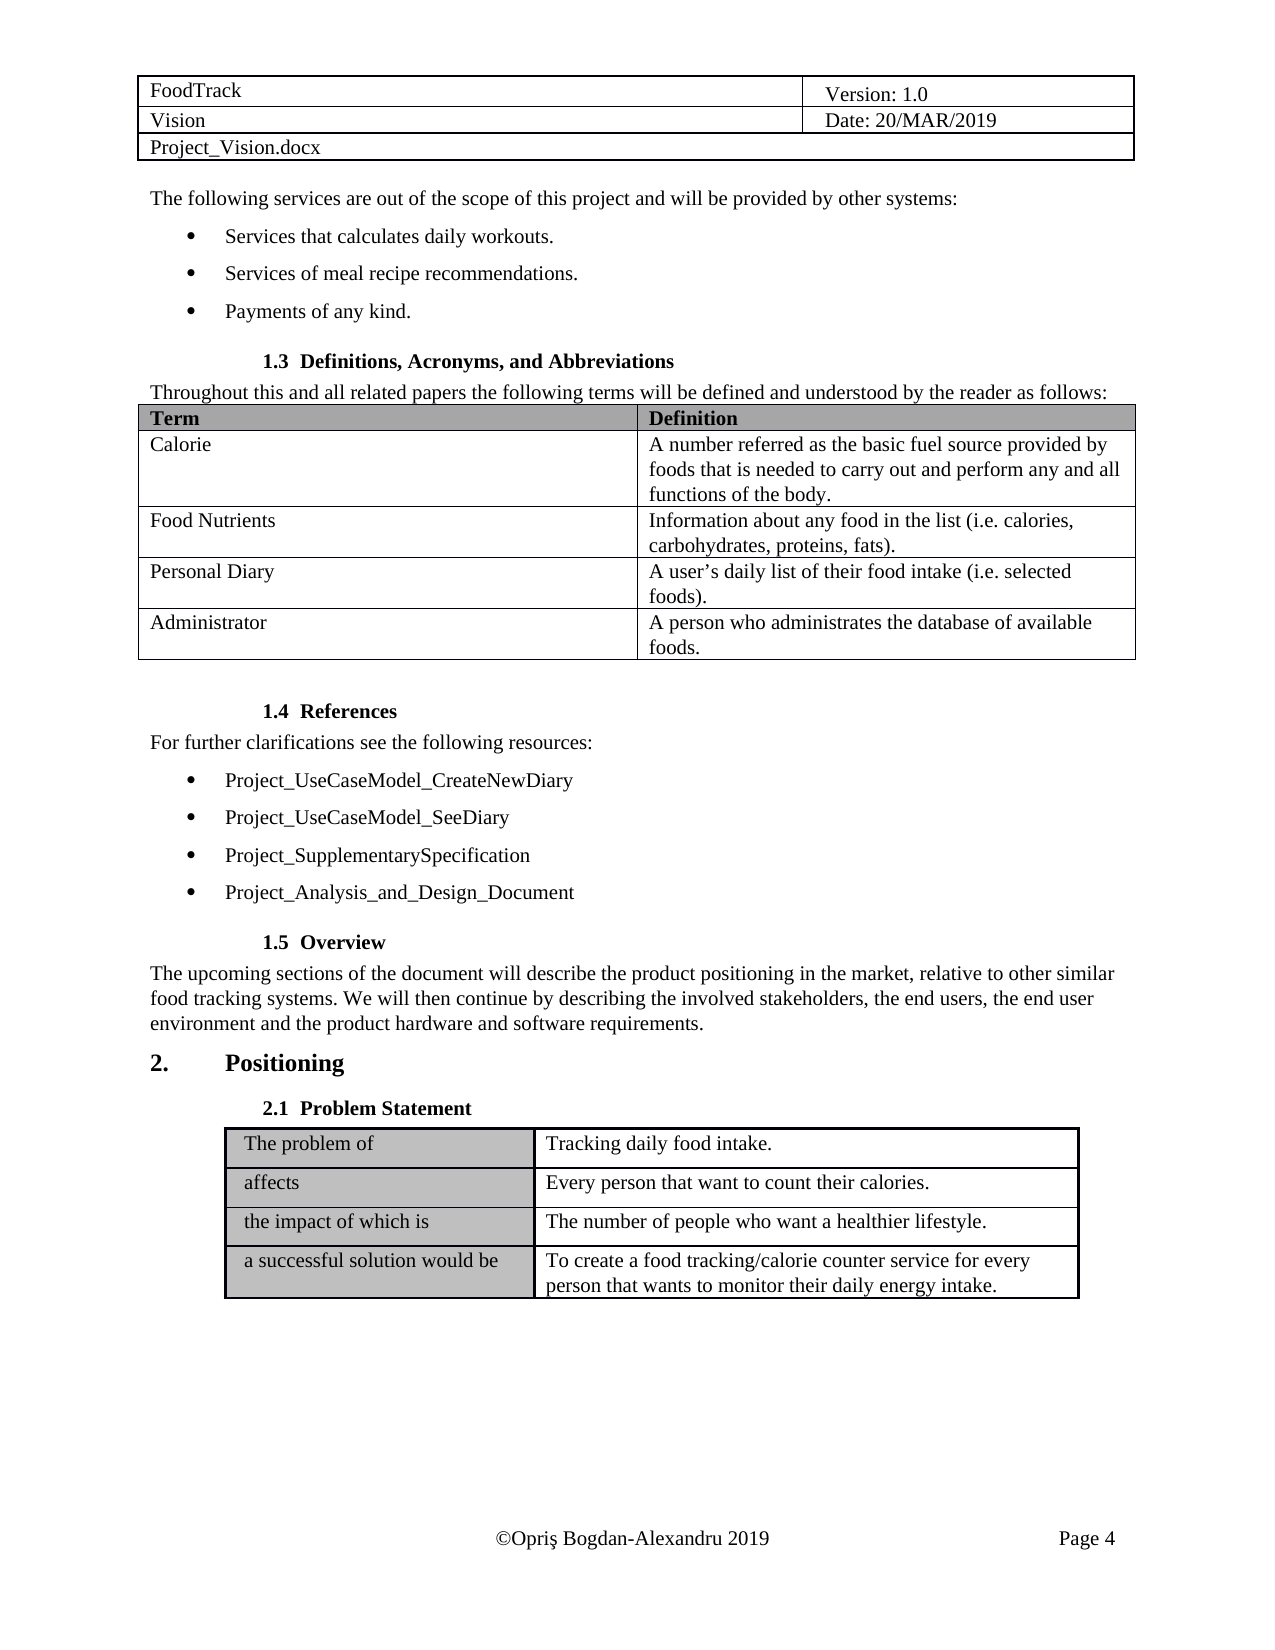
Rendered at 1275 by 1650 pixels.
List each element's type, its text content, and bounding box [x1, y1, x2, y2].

table_header Term [139, 405, 637, 430]
table_cell A person who administrates the database of available foods. [638, 609, 1135, 659]
subtitle References [262, 698, 1125, 723]
text Throughout this and all related papers the following terms will be defined and understood by the reader as follows: [150, 379, 1125, 404]
subtitle Overview [262, 929, 1125, 954]
table_cell the impact of which is [227, 1208, 533, 1245]
list Payments of any kind. [187, 298, 1125, 323]
table_header The problem of [227, 1130, 533, 1167]
table_cell To create a food tracking/calorie counter service for every person that wants to monitor their daily energy intake. [536, 1247, 1077, 1297]
list Project_UseCaseModel_CreateNewDiary [187, 767, 1125, 792]
list Project_UseCaseModel_SeeDiary [187, 804, 1125, 829]
table_cell The number of people who want a healthier lifestyle. [536, 1208, 1077, 1245]
text For further clarifications see the following resources: [150, 729, 1125, 754]
table_header Tracking daily food intake. [536, 1130, 1077, 1167]
table_cell affects [227, 1169, 533, 1206]
table_cell Information about any food in the list (i.e. calories, carbohydrates, proteins, fats). [638, 507, 1135, 557]
text The upcoming sections of the document will describe the product positioning in the market, relative to other similar food tracking systems. We will then continue by describing the involved stakeholders, the end users, the end user environment and the product hardware and software requirements. [150, 960, 1125, 1035]
table_cell Administrator [139, 609, 637, 659]
table_cell Food Nutrients [139, 507, 637, 557]
subtitle Problem Statement [262, 1095, 1125, 1120]
list Services of meal recipe recommendations. [187, 260, 1125, 285]
list Project_SupplementarySpecification [187, 842, 1125, 867]
subtitle Definitions, Acronyms, and Abbreviations [262, 348, 1125, 373]
table_header Definition [638, 405, 1135, 430]
list Project_Analysis_and_Design_Document [187, 879, 1125, 904]
table_cell Calorie [139, 431, 637, 506]
list Services that calculates daily workouts. [187, 223, 1125, 248]
text The following services are out of the scope of this project and will be provided by other systems: [150, 185, 1125, 210]
table_cell A user’s daily list of their food intake (i.e. selected foods). [638, 558, 1135, 608]
subtitle Positioning [150, 1048, 1125, 1077]
table_cell Every person that want to count their calories. [536, 1169, 1077, 1206]
table_cell a successful solution would be [227, 1247, 533, 1297]
table_cell Personal Diary [139, 558, 637, 608]
table_cell A number referred as the basic fuel source provided by foods that is needed to carry out and perform any and all functions of the body. [638, 431, 1135, 506]
